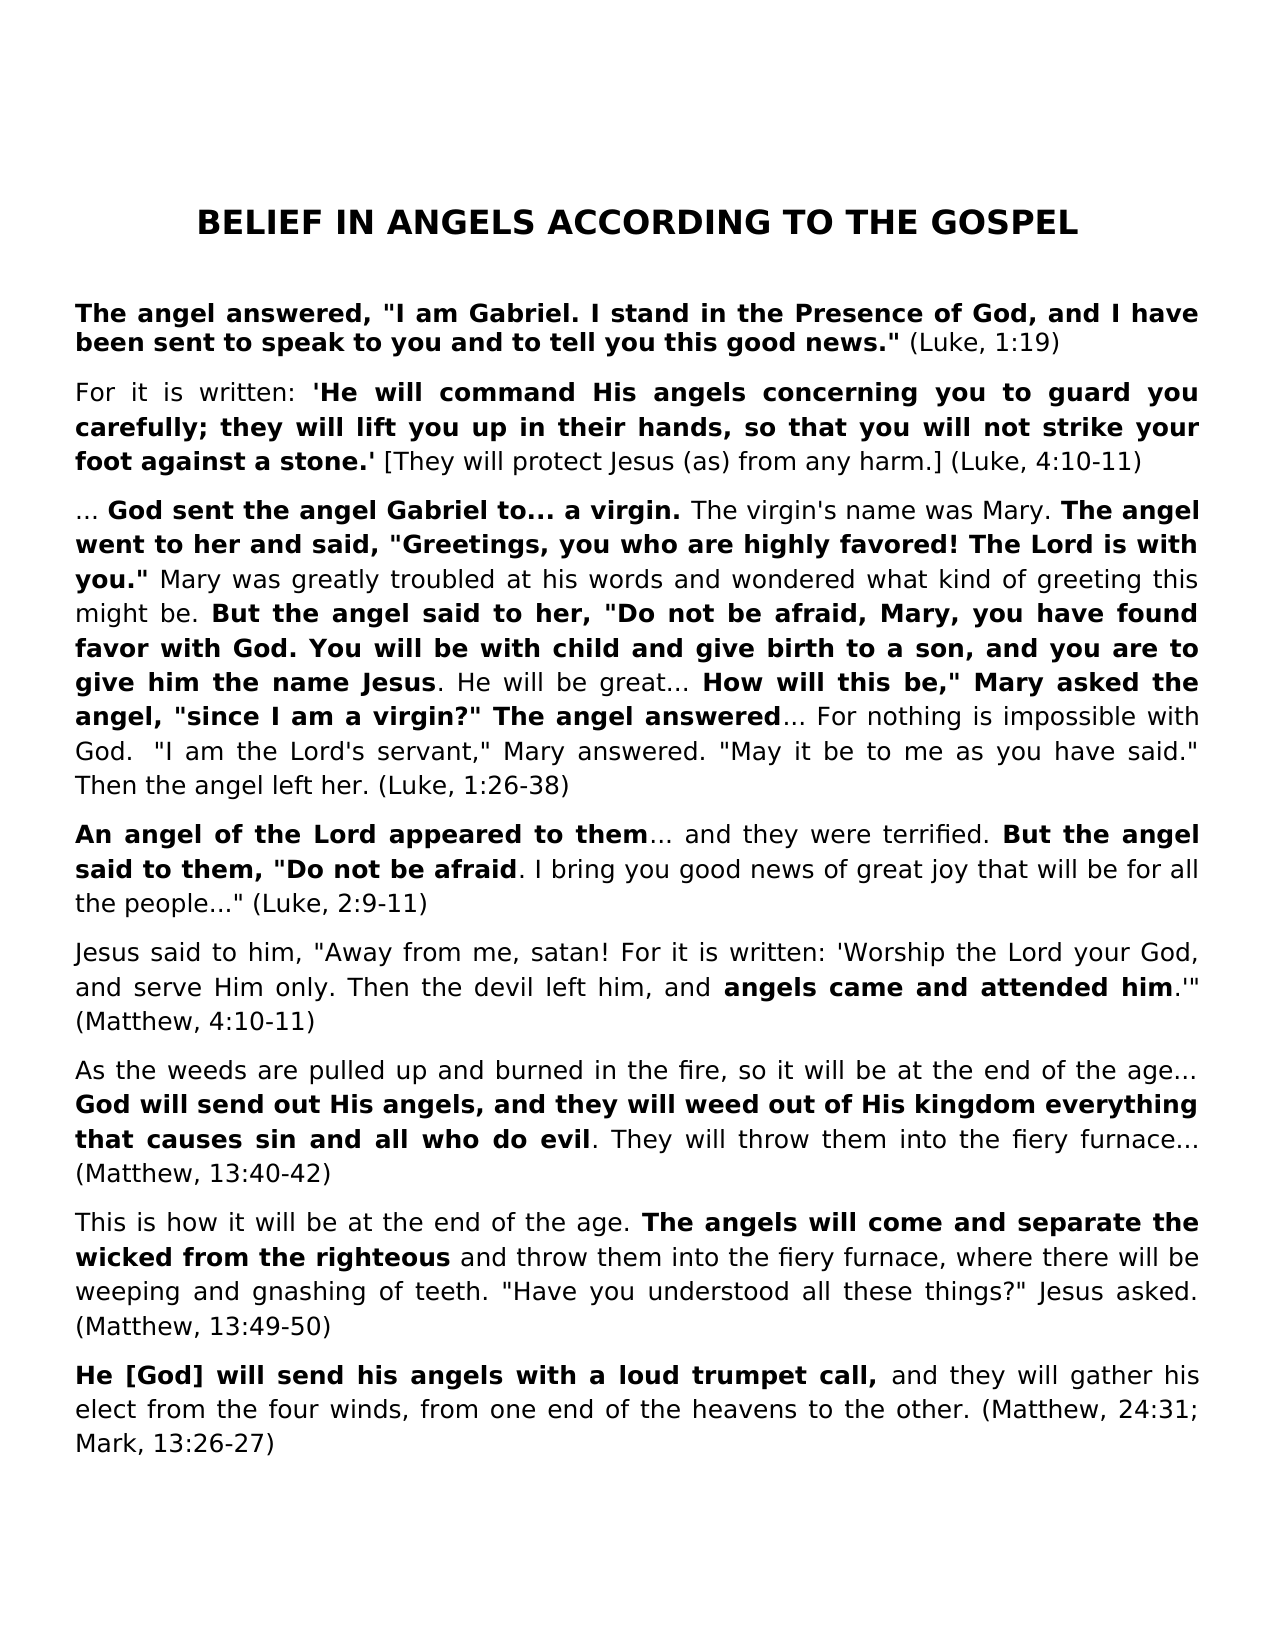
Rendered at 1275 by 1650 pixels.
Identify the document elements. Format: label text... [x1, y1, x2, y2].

text Jesus said to him, "Away from me, satan! For it is written: 'Worship the Lord your God, and serve Him only. Then the devil left him, and angels came and attended him.'" (Matthew, 4:10-11) [75, 934, 1200, 1037]
text As the weeds are pulled up and burned in the fire, so it will be at the end of the age... God will send out His angels, and they will weed out of His kingdom everything that causes sin and all who do evil. They will throw them into the fiery furnace... (Matthew, 13:40-42) [75, 1052, 1200, 1189]
text An angel of the Lord appeared to them... and they were terrified. But the angel said to them, "Do not be afraid. I bring you good news of great joy that will be for all the people..." (Luke, 2:9-11) [75, 816, 1200, 919]
text He [God] will send his angels with a loud trumpet call, and they will gather his elect from the four winds, from one end of the heavens to the other. (Matthew, 24:31; Mark, 13:26-27) [75, 1357, 1200, 1460]
text For it is written: 'He will command His angels concerning you to guard you carefully; they will lift you up in their hands, so that you will not strike your foot against a stone.' [They will protect Jesus (as) from any harm.] (Luke, 4:10-11) [75, 374, 1200, 477]
text ... God sent the angel Gabriel to... a virgin. The virgin's name was Mary. The angel went to her and said, "Greetings, you who are highly favored! The Lord is with you." Mary was greatly troubled at his words and wondered what kind of greeting this might be. But the angel said to her, "Do not be afraid, Mary, you have found favor with God. You will be with child and give birth to a son, and you are to give him the name Jesus. He will be great... How will this be," Mary asked the angel, "since I am a virgin?" The angel answered... For nothing is impossible with God. "I am the Lord's servant," Mary answered. "May it be to me as you have said." Then the angel left her. (Luke, 1:26-38) [75, 492, 1200, 801]
text This is how it will be at the end of the age. The angels will come and separate the wicked from the righteous and throw them into the fiery furnace, where there will be weeping and gnashing of teeth. "Have you understood all these things?" Jesus asked. (Matthew, 13:49-50) [75, 1204, 1200, 1342]
text The angel answered, "I am Gabriel. I stand in the Presence of God, and I have been sent to speak to you and to tell you this good news." (Luke, 1:19) [75, 299, 1200, 357]
subtitle BELIEF IN ANGELS ACCORDING TO THE GOSPEL [75, 204, 1200, 242]
